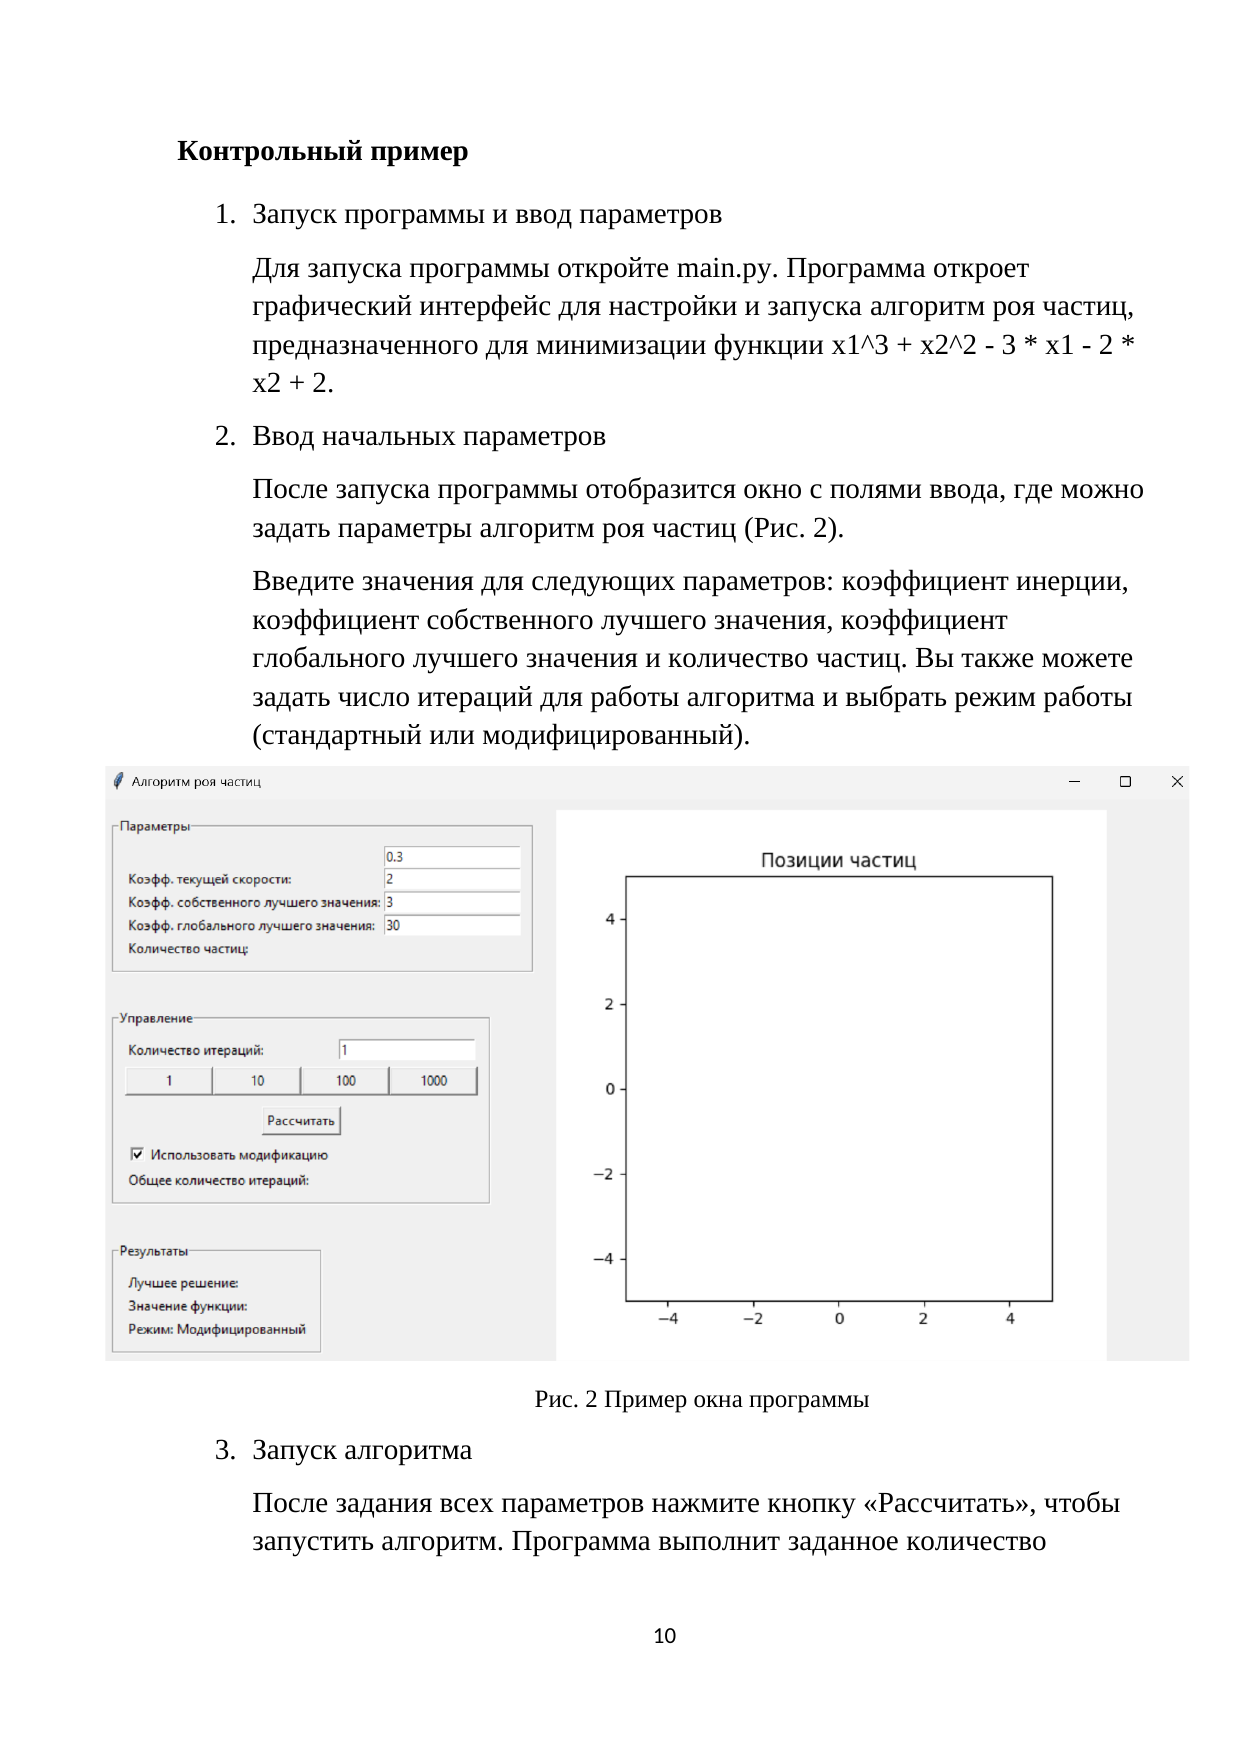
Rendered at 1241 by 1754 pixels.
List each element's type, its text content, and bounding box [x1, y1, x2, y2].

list Запуск программы и ввод параметров [214, 197, 1152, 230]
list Введите значения для следующих параметров: коэффициент инерции, коэффициент собственного лучшего значения, коэффициент глобального лучшего значения и количество частиц. Вы также можете задать число итераций для работы алгоритма и выбрать режим работы (стандартный или модифицированный). [214, 563, 1152, 751]
list Ввод начальных параметров [214, 418, 1152, 452]
list После задания всех параметров нажмите кнопку «Рассчитать», чтобы запустить алгоритм. Программа выполнит заданное количество [214, 1485, 1152, 1557]
list Для запуска программы откройте main.py. Программа откроет графический интерфейс для настройки и запуска алгоритм роя частиц, предназначенного для минимизации функции x1^3 + x2^2 - 3 * x1 - 2 * x2 + 2. [214, 250, 1152, 399]
list Запуск алгоритма [214, 1432, 1152, 1465]
list После запуска программы отобразится окно с полями ввода, где можно задать параметры алгоритм роя частиц (Рис. 2). [214, 472, 1152, 544]
subtitle Контрольный пример [177, 133, 1152, 167]
list Рис. 2 Пример окна программы [214, 1361, 1152, 1413]
picture [105, 766, 1190, 1361]
